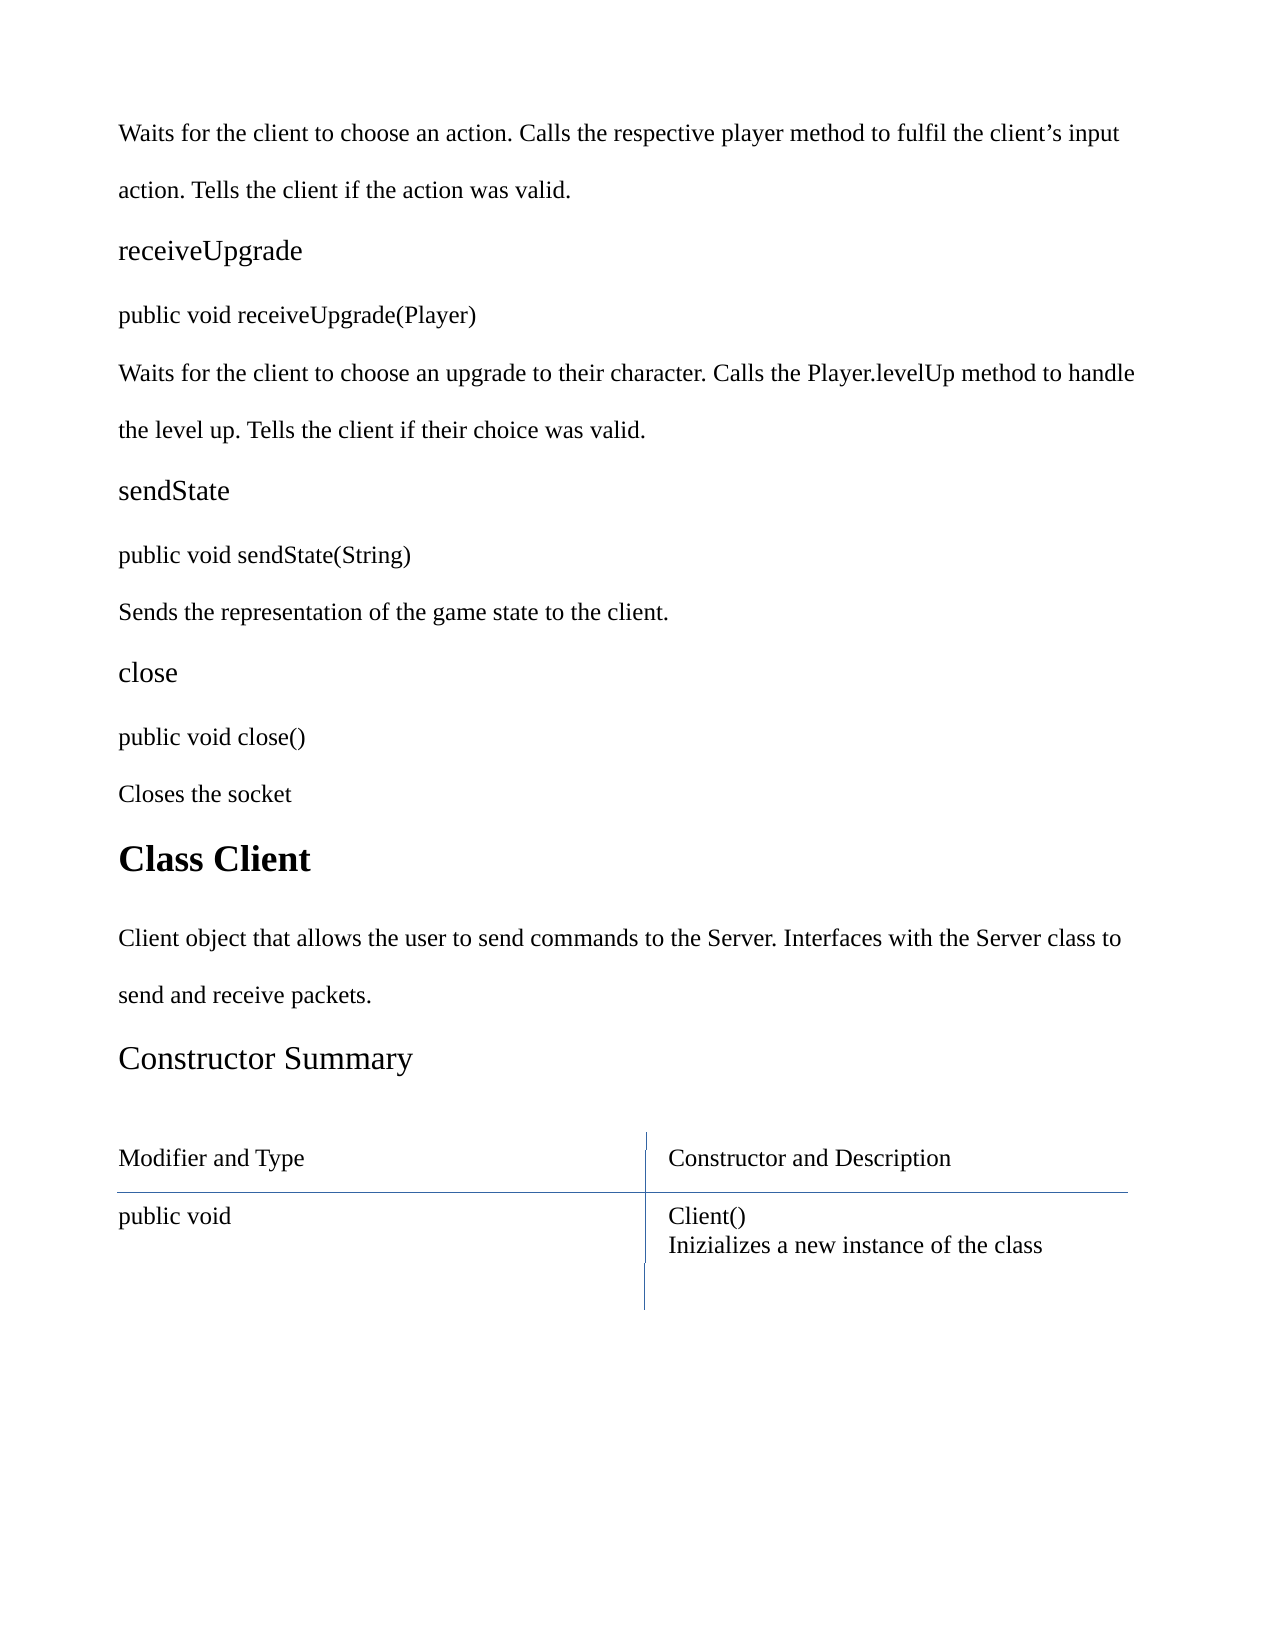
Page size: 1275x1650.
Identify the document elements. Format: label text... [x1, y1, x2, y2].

text public void receiveUpgrade(Player) [118, 300, 1157, 329]
text Client() [646, 1201, 1157, 1230]
text close [118, 655, 1157, 688]
text Modifier and Type Constructor and Description [118, 1143, 1157, 1172]
text Inizializes a new instance of the class [646, 1230, 1157, 1258]
text Waits for the client to choose an action. Calls the respective player method to fulfil the client’s input action. Tells the client if the action was valid. [118, 118, 1157, 204]
text [118, 1230, 645, 1258]
text Sends the representation of the game state to the client. [118, 597, 1157, 626]
text sendState [118, 473, 1157, 506]
text Waits for the client to choose an upgrade to their character. Calls the Player.levelUp method to handle the level up. Tells the client if their choice was valid. [118, 358, 1157, 444]
text public void close() [118, 722, 1157, 751]
text Closes the socket [118, 779, 1157, 808]
text receiveUpgrade [118, 233, 1157, 267]
text public void [118, 1201, 645, 1230]
text Constructor Summary [118, 1038, 1157, 1076]
text Class Client [118, 837, 1157, 880]
text Client object that allows the user to send commands to the Server. Interfaces with the Server class to send and receive packets. [118, 923, 1157, 1009]
text public void sendState(String) [118, 540, 1157, 568]
